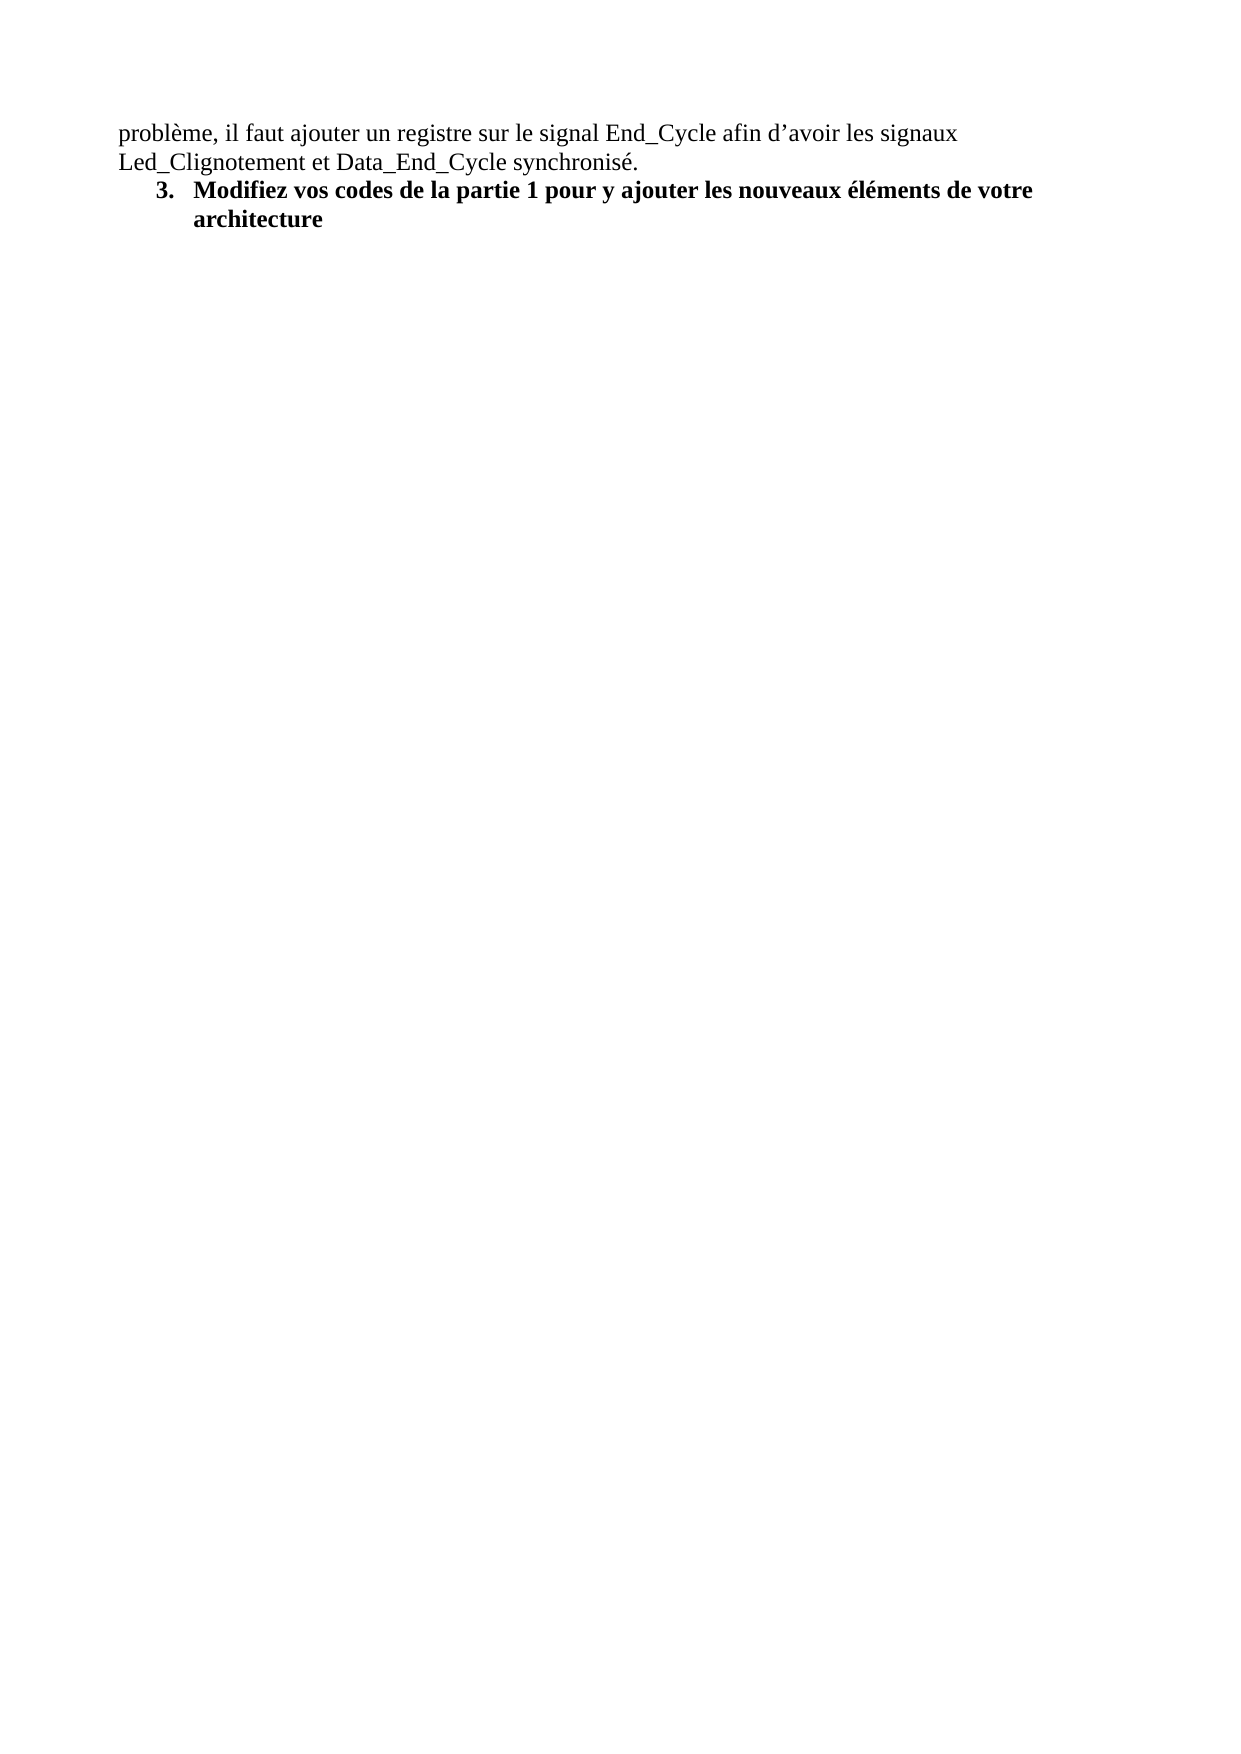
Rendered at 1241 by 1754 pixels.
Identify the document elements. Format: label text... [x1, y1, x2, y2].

list Modifiez vos codes de la partie 1 pour y ajouter les nouveaux éléments de votre architecture [156, 176, 1122, 233]
text problème, il faut ajouter un registre sur le signal End_Cycle afin d’avoir les signaux Led_Clignotement et Data_End_Cycle synchronisé. [118, 118, 1122, 176]
